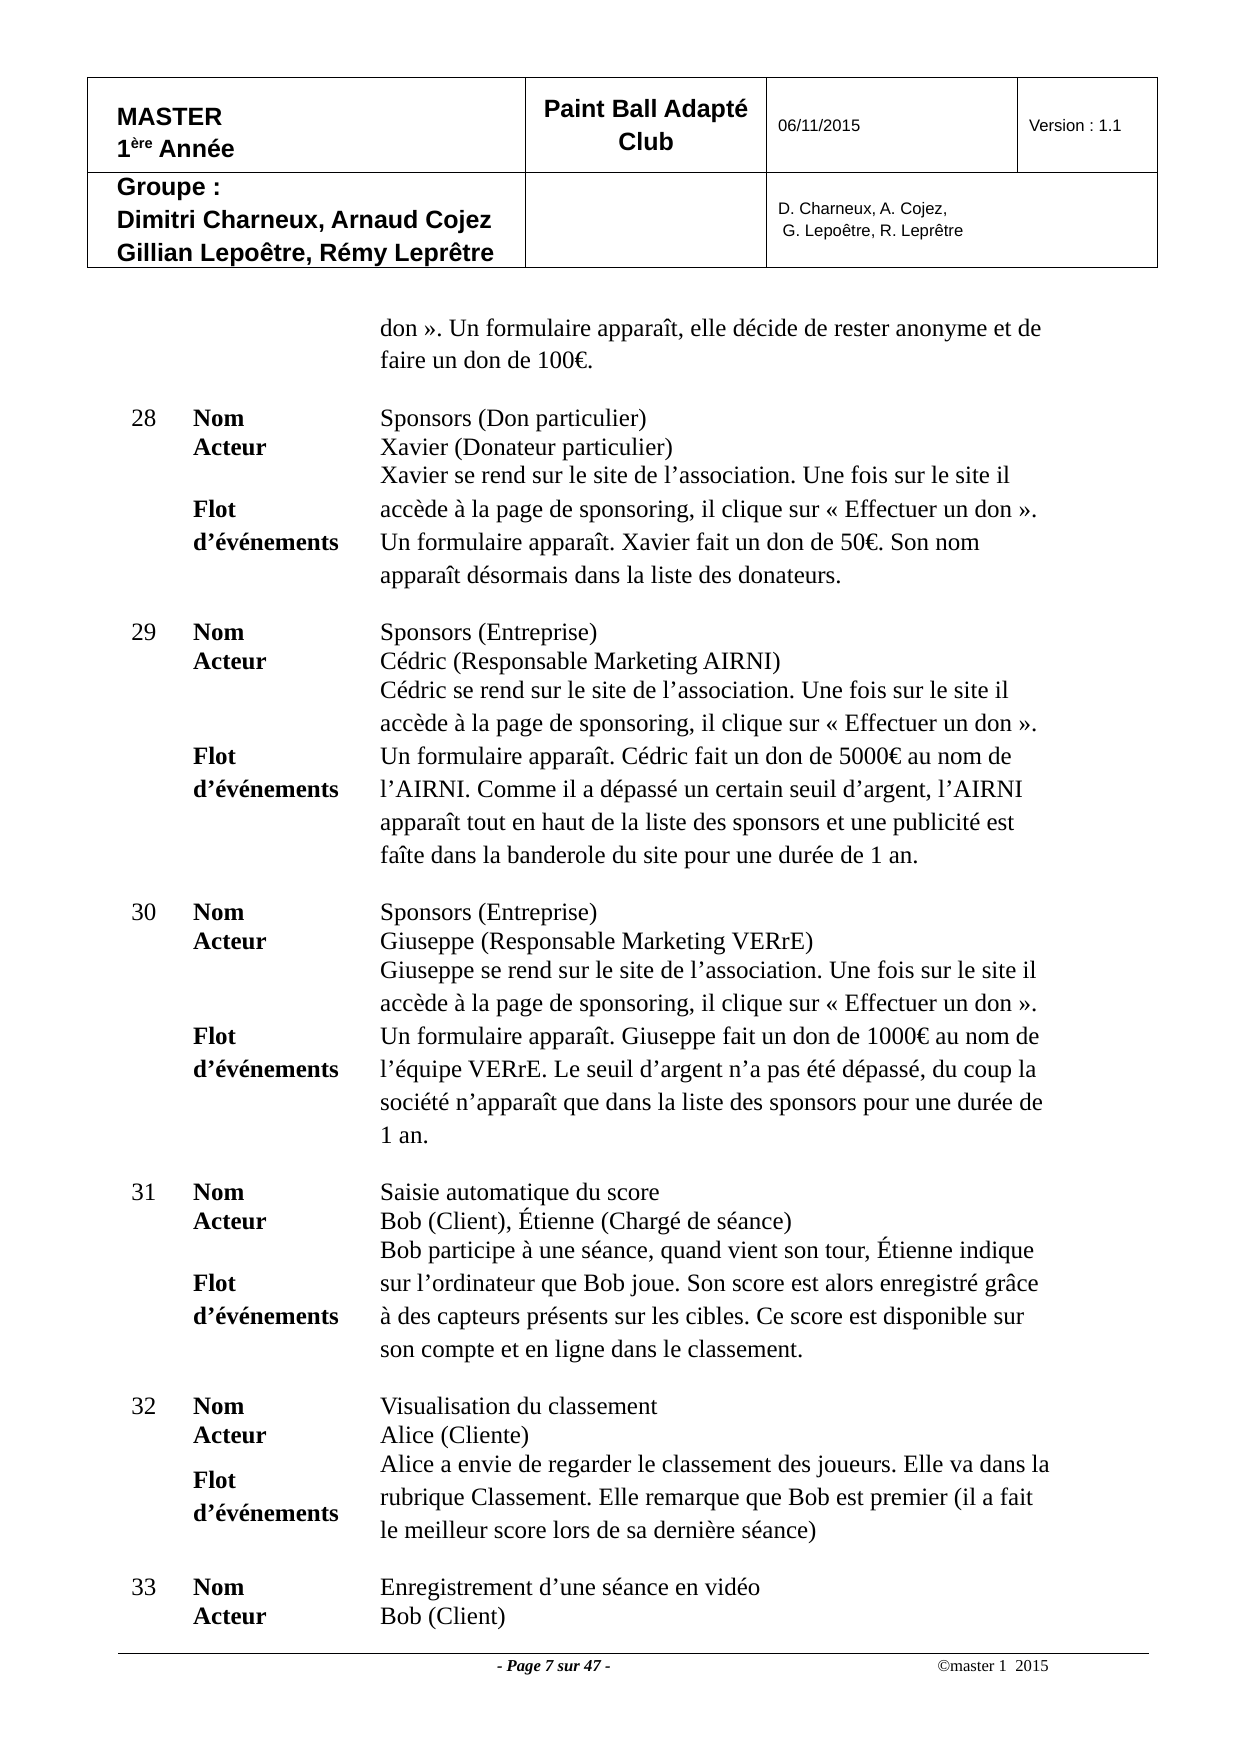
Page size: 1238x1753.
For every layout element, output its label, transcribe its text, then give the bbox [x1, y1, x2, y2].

table_cell [97, 646, 190, 675]
table_cell [97, 432, 190, 461]
table_cell Acteur [190, 646, 377, 675]
table_cell [377, 1363, 1057, 1391]
table_cell 30 [97, 897, 190, 926]
table_cell Giuseppe se rend sur le site de l’association. Une fois sur le site il accède à la page de sponsoring, il clique sur « Effectuer un don ». Un formulaire apparaît. Giuseppe fait un don de 1000€ au nom de l’équipe VERrE. Le seuil d’argent n’a pas été dépassé, du coup la société n’apparaît que dans la liste des sponsors pour une durée de 1 an. [377, 955, 1057, 1149]
table_cell [97, 1363, 190, 1391]
table_cell Acteur [190, 1206, 377, 1235]
table_cell Acteur [190, 1420, 377, 1449]
table_cell [97, 1235, 190, 1363]
table_cell Nom [190, 1178, 377, 1206]
table_cell Flot d’événements [190, 1235, 377, 1363]
table_cell Acteur [190, 432, 377, 461]
table_cell Nom [190, 617, 377, 646]
table_cell Flot d’événements [190, 955, 377, 1149]
table_cell Acteur [190, 1601, 377, 1630]
table_cell [97, 374, 190, 403]
table_cell 29 [97, 617, 190, 646]
table_cell Giuseppe (Responsable Marketing VERrE) [377, 926, 1057, 955]
table_cell [97, 955, 190, 1149]
table_cell Xavier (Donateur particulier) [377, 432, 1057, 461]
table_cell Acteur [190, 926, 377, 955]
table_cell [190, 869, 377, 897]
table_cell [377, 869, 1057, 897]
table_cell [97, 869, 190, 897]
table_cell Sponsors (Entreprise) [377, 617, 1057, 646]
table_cell [377, 1149, 1057, 1177]
table_cell [97, 1449, 190, 1544]
table_cell [190, 1544, 377, 1572]
table_cell Flot d’événements [190, 675, 377, 868]
table_cell Flot d’événements [190, 461, 377, 588]
table_cell Sponsors (Entreprise) [377, 897, 1057, 926]
table_cell 28 [97, 403, 190, 432]
table_cell Nom [190, 1573, 377, 1601]
table_cell Cédric (Responsable Marketing AIRNI) [377, 646, 1057, 675]
table_cell [97, 313, 190, 374]
table_cell [190, 313, 377, 374]
table_cell [97, 461, 190, 588]
table_cell Cédric se rend sur le site de l’association. Une fois sur le site il accède à la page de sponsoring, il clique sur « Effectuer un don ». Un formulaire apparaît. Cédric fait un don de 5000€ au nom de l’AIRNI. Comme il a dépassé un certain seuil d’argent, l’AIRNI apparaît tout en haut de la liste des sponsors et une publicité est faîte dans la banderole du site pour une durée de 1 an. [377, 675, 1057, 868]
table_cell Bob (Client) [377, 1601, 1057, 1630]
table_cell [97, 1206, 190, 1235]
table_cell 31 [97, 1178, 190, 1206]
table_cell [377, 589, 1057, 617]
table_cell [377, 374, 1057, 403]
table_cell [97, 1420, 190, 1449]
table_cell Alice a envie de regarder le classement des joueurs. Elle va dans la rubrique Classement. Elle remarque que Bob est premier (il a fait le meilleur score lors de sa dernière séance) [377, 1449, 1057, 1544]
table_cell [97, 589, 190, 617]
table_cell Saisie automatique du score [377, 1178, 1057, 1206]
table_cell Enregistrement d’une séance en vidéo [377, 1573, 1057, 1601]
table_cell [190, 1149, 377, 1177]
table_cell 32 [97, 1391, 190, 1420]
table_cell [97, 1544, 190, 1572]
table_cell [190, 589, 377, 617]
table_cell [190, 374, 377, 403]
table_cell Visualisation du classement [377, 1391, 1057, 1420]
table_cell 33 [97, 1573, 190, 1601]
table_cell Nom [190, 897, 377, 926]
table_cell Nom [190, 1391, 377, 1420]
table_cell [190, 1363, 377, 1391]
table_cell [97, 675, 190, 868]
table_cell Sponsors (Don particulier) [377, 403, 1057, 432]
table_cell don ». Un formulaire apparaît, elle décide de rester anonyme et de faire un don de 100€. [377, 313, 1057, 374]
table_cell Xavier se rend sur le site de l’association. Une fois sur le site il accède à la page de sponsoring, il clique sur « Effectuer un don ». Un formulaire apparaît. Xavier fait un don de 50€. Son nom apparaît désormais dans la liste des donateurs. [377, 461, 1057, 588]
table_cell Bob participe à une séance, quand vient son tour, Étienne indique sur l’ordinateur que Bob joue. Son score est alors enregistré grâce à des capteurs présents sur les cibles. Ce score est disponible sur son compte et en ligne dans le classement. [377, 1235, 1057, 1363]
table_cell Nom [190, 403, 377, 432]
table_cell Alice (Cliente) [377, 1420, 1057, 1449]
table_cell [97, 1601, 190, 1630]
table_cell [377, 1544, 1057, 1572]
table_cell Flot d’événements [190, 1449, 377, 1544]
table_cell [97, 1149, 190, 1177]
table_cell [97, 926, 190, 955]
table_cell Bob (Client), Étienne (Chargé de séance) [377, 1206, 1057, 1235]
